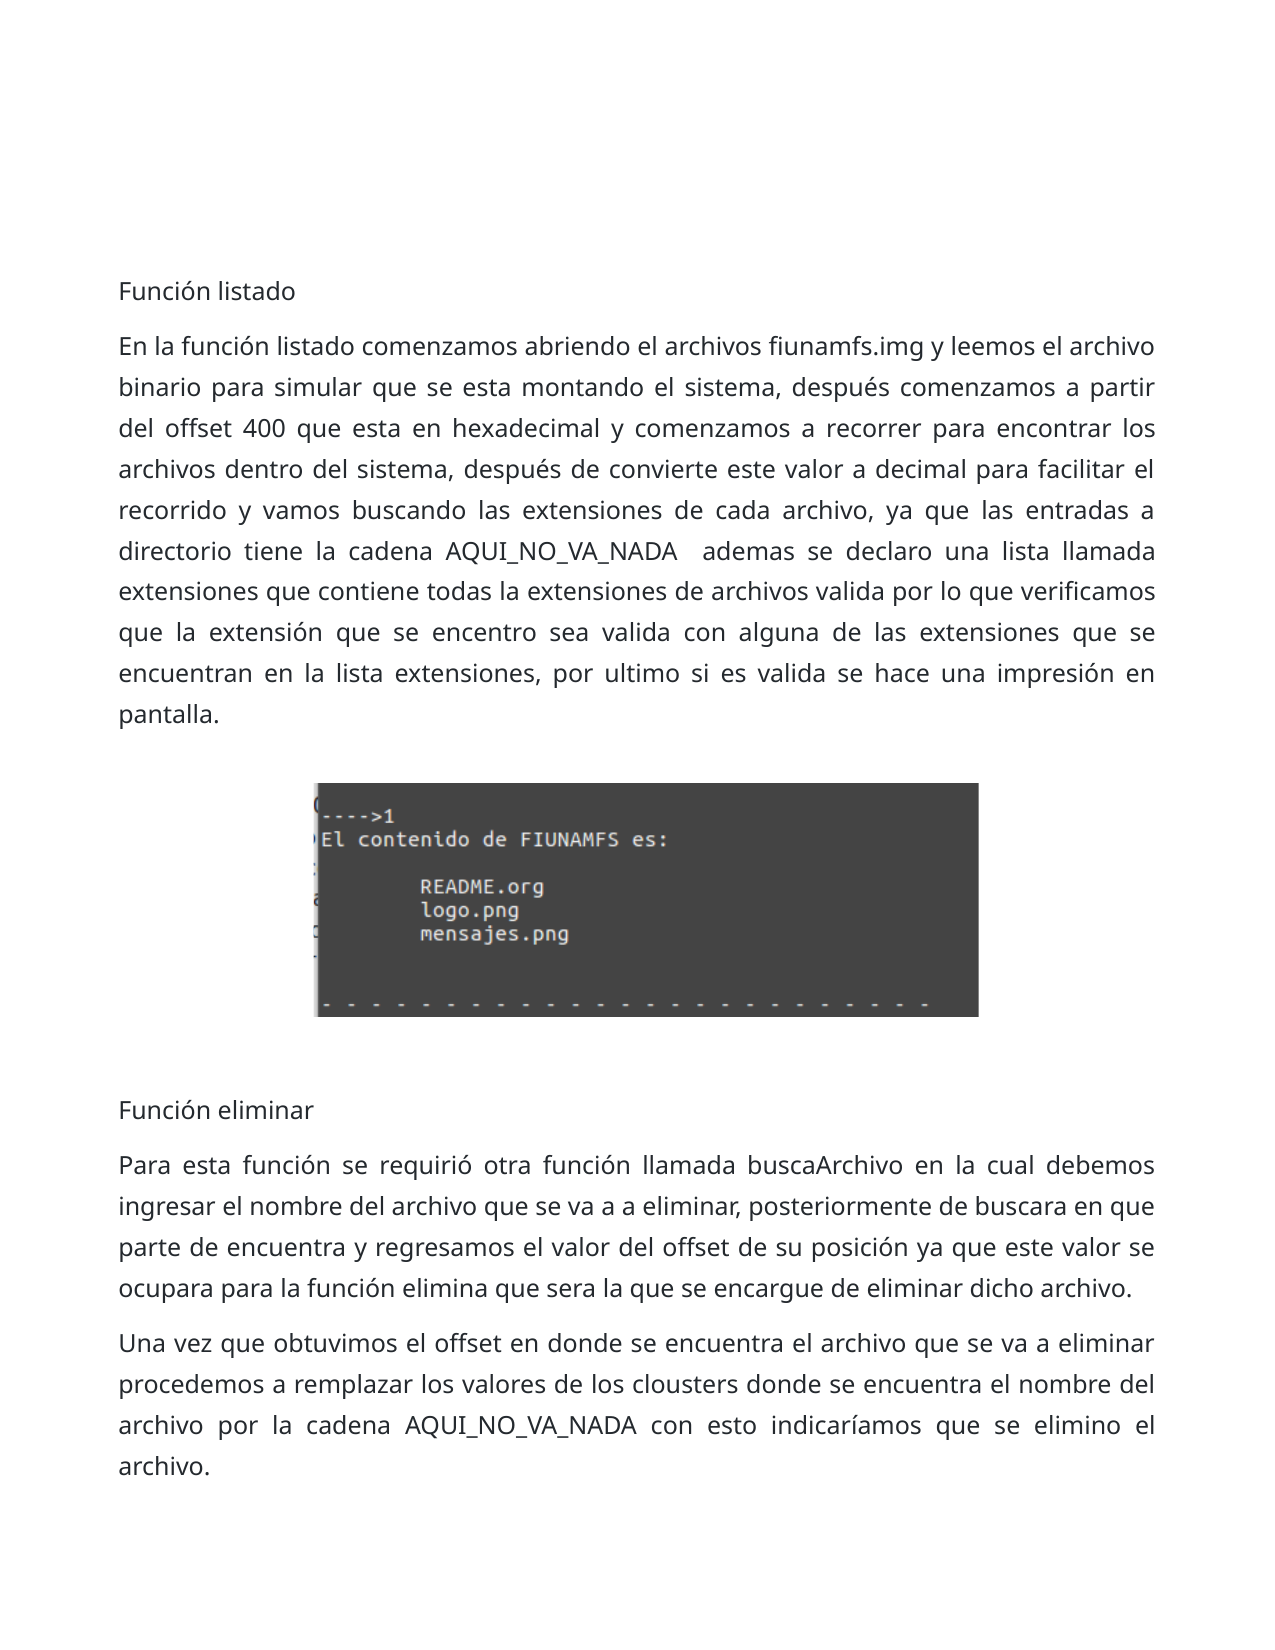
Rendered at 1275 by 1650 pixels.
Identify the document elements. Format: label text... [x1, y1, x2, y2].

text En la función listado comenzamos abriendo el archivos fiunamfs.img y leemos el archivo binario para simular que se esta montando el sistema, después comenzamos a partir del offset 400 que esta en hexadecimal y comenzamos a recorrer para encontrar los archivos dentro del sistema, después de convierte este valor a decimal para facilitar el recorrido y vamos buscando las extensiones de cada archivo, ya que las entradas a directorio tiene la cadena AQUI_NO_VA_NADA ademas se declaro una lista llamada extensiones que contiene todas la extensiones de archivos valida por lo que verificamos que la extensión que se encentro sea valida con alguna de las extensiones que se encuentran en la lista extensiones, por ultimo si es valida se hace una impresión en pantalla. [118, 329, 1157, 731]
text Una vez que obtuvimos el offset en donde se encuentra el archivo que se va a eliminar procedemos a remplazar los valores de los clousters donde se encuentra el nombre del archivo por la cadena AQUI_NO_VA_NADA con esto indicaríamos que se elimino el archivo. [118, 1326, 1157, 1482]
text Función listado [118, 274, 1157, 308]
text Función eliminar [118, 1092, 1157, 1127]
picture [517, 783, 979, 1017]
text Para esta función se requirió otra función llamada buscaArchivo en la cual debemos ingresar el nombre del archivo que se va a a eliminar, posteriormente de buscara en que parte de encuentra y regresamos el valor del offset de su posición ya que este valor se ocupara para la función elimina que sera la que se encargue de eliminar dicho archivo. [118, 1148, 1157, 1304]
